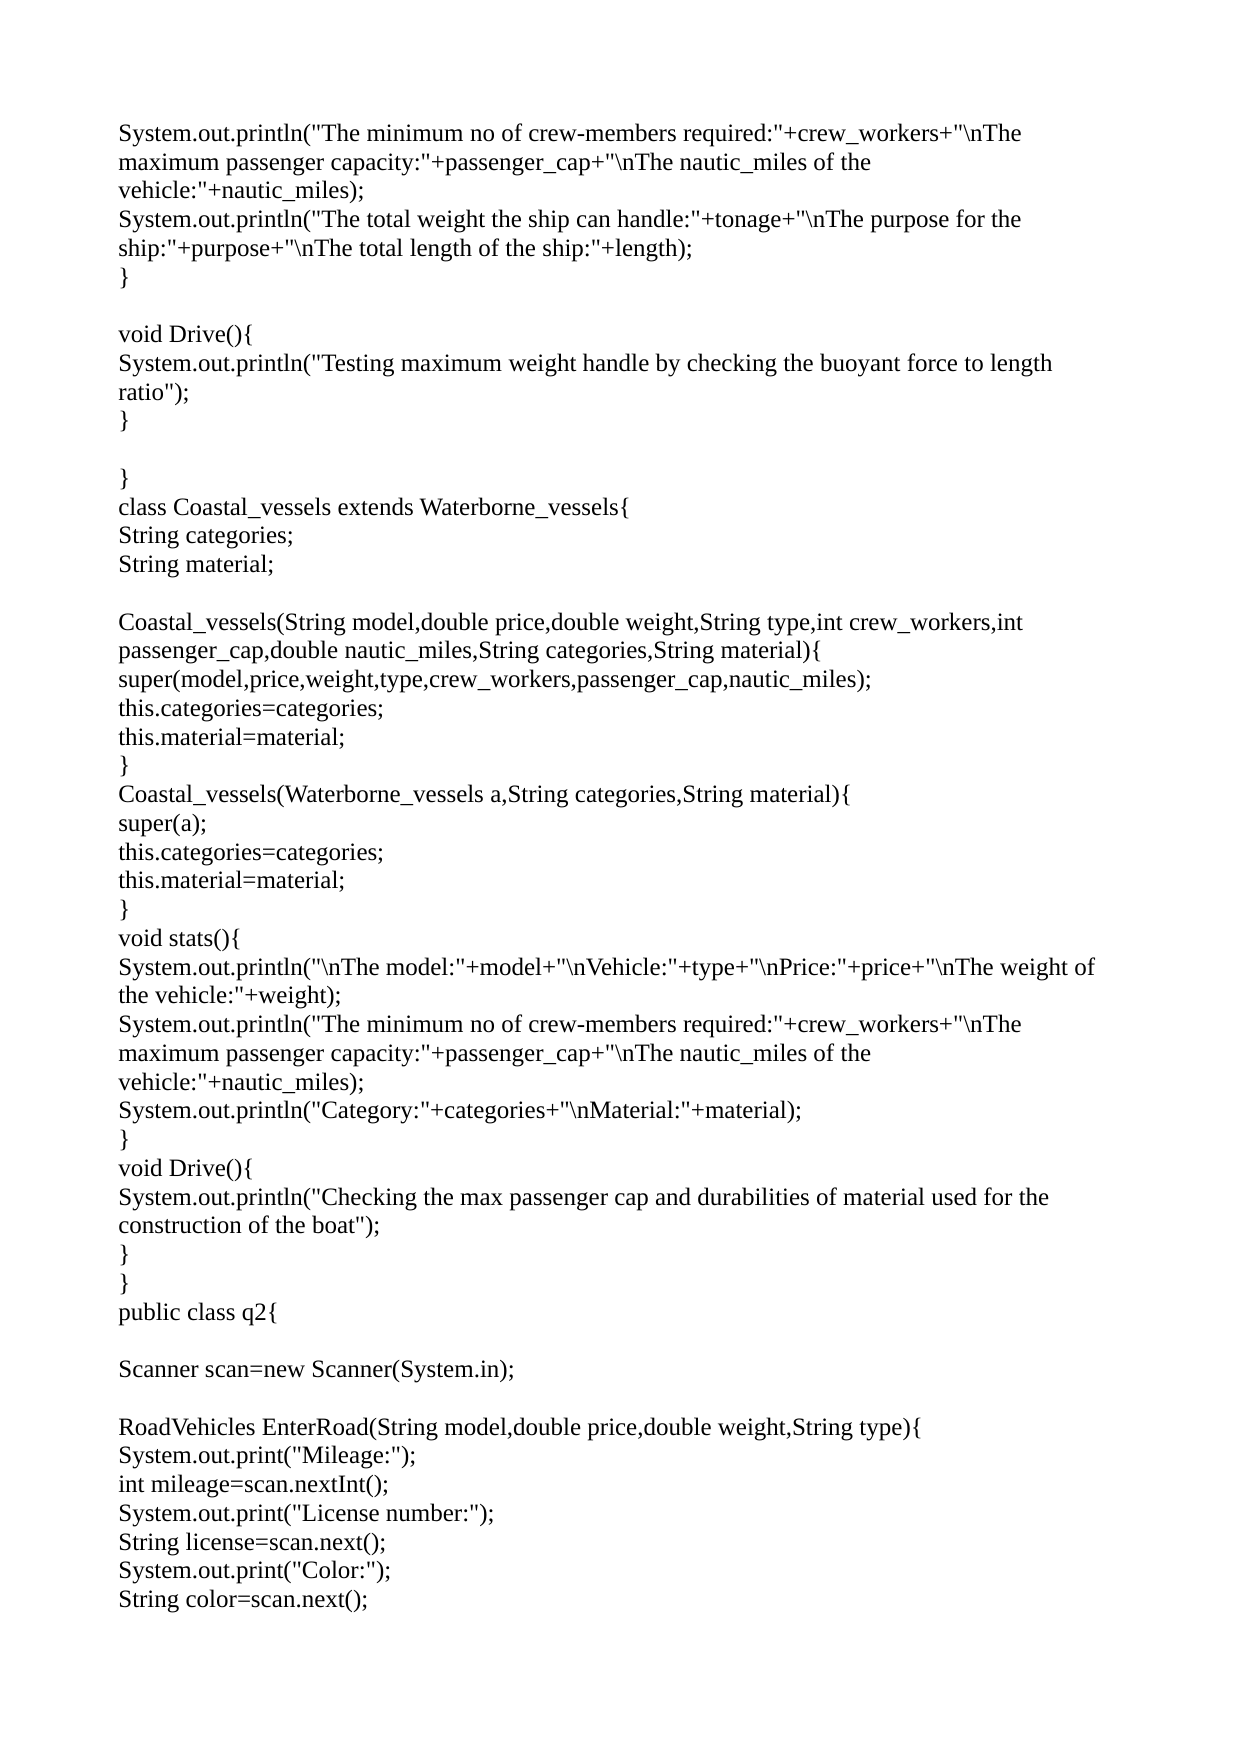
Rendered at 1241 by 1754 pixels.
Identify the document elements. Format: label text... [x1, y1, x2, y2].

text String material; [118, 549, 1122, 578]
text Coastal_vessels(Waterborne_vessels a,String categories,String material){ [118, 779, 1122, 808]
text System.out.println("Category:"+categories+"\nMaterial:"+material); [118, 1096, 1122, 1124]
text System.out.println("\nThe model:"+model+"\nVehicle:"+type+"\nPrice:"+price+"\nThe weight of the vehicle:"+weight); [118, 952, 1122, 1009]
text System.out.print("License number:"); [118, 1498, 1122, 1527]
text this.material=material; [118, 722, 1122, 751]
text String license=scan.next(); [118, 1527, 1122, 1556]
text System.out.println("Checking the max passenger cap and durabilities of material used for the construction of the boat"); [118, 1182, 1122, 1239]
text void stats(){ [118, 923, 1122, 952]
text this.categories=categories; [118, 837, 1122, 866]
text System.out.println("Testing maximum weight handle by checking the buoyant force to length ratio"); [118, 348, 1122, 406]
text } [118, 463, 1122, 492]
text void Drive(){ [118, 1153, 1122, 1182]
text this.material=material; [118, 866, 1122, 894]
text void Drive(){ [118, 319, 1122, 348]
text Coastal_vessels(String model,double price,double weight,String type,int crew_workers,int passenger_cap,double nautic_miles,String categories,String material){ [118, 607, 1122, 664]
text super(model,price,weight,type,crew_workers,passenger_cap,nautic_miles); [118, 664, 1122, 693]
text } [118, 1239, 1122, 1268]
text System.out.println("The minimum no of crew-members required:"+crew_workers+"\nThe maximum passenger capacity:"+passenger_cap+"\nThe nautic_miles of the vehicle:"+nautic_miles); [118, 118, 1122, 204]
text String categories; [118, 521, 1122, 549]
text } [118, 894, 1122, 923]
text int mileage=scan.nextInt(); [118, 1469, 1122, 1498]
text System.out.println("The total weight the ship can handle:"+tonage+"\nThe purpose for the ship:"+purpose+"\nThe total length of the ship:"+length); [118, 204, 1122, 262]
text public class q2{ [118, 1297, 1122, 1326]
text String color=scan.next(); [118, 1584, 1122, 1613]
text RoadVehicles EnterRoad(String model,double price,double weight,String type){ [118, 1412, 1122, 1441]
text System.out.println("The minimum no of crew-members required:"+crew_workers+"\nThe maximum passenger capacity:"+passenger_cap+"\nThe nautic_miles of the vehicle:"+nautic_miles); [118, 1009, 1122, 1096]
text super(a); [118, 808, 1122, 837]
text System.out.print("Color:"); [118, 1556, 1122, 1584]
text Scanner scan=new Scanner(System.in); [118, 1354, 1122, 1383]
text } [118, 262, 1122, 291]
text class Coastal_vessels extends Waterborne_vessels{ [118, 492, 1122, 521]
text } [118, 751, 1122, 779]
text System.out.print("Mileage:"); [118, 1441, 1122, 1469]
text } [118, 406, 1122, 434]
text this.categories=categories; [118, 693, 1122, 722]
text } [118, 1268, 1122, 1297]
text } [118, 1124, 1122, 1153]
